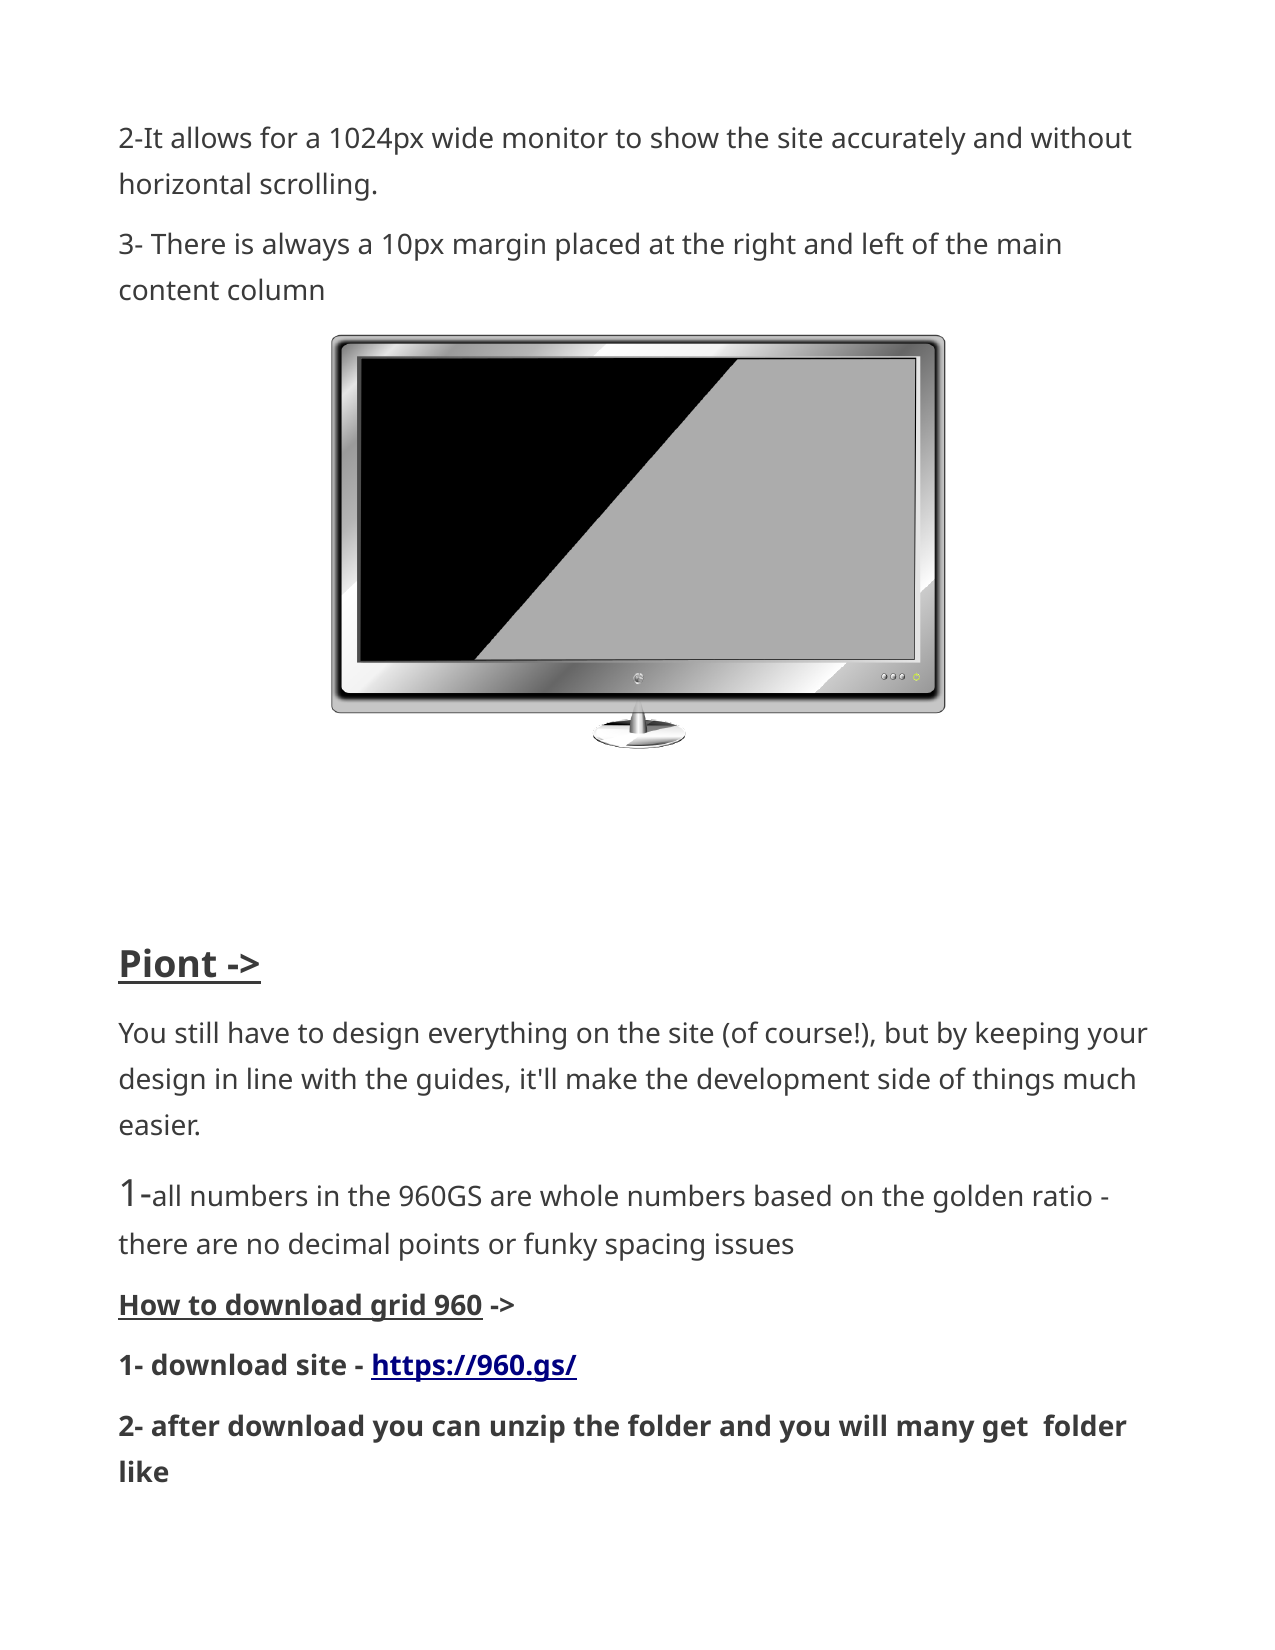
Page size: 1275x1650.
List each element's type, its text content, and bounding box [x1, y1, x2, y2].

picture [328, 331, 947, 752]
text How to download grid 960 -> [118, 1285, 1157, 1323]
text 1-all numbers in the 960GS are whole numbers based on the golden ratio - there are no decimal points or funky spacing issues [118, 1166, 1157, 1263]
text 2- after download you can unzip the folder and you will many get folder like [118, 1406, 1157, 1490]
text 2-It allows for a 1024px wide monitor to show the site accurately and without horizontal scrolling. [118, 118, 1157, 202]
text Piont -> [118, 938, 1157, 989]
text 3- There is always a 10px margin placed at the right and left of the main content column [118, 224, 1157, 309]
text You still have to design everything on the site (of course!), but by keeping your design in line with the guides, it'll make the development side of things much easier. [118, 1013, 1157, 1144]
text 1- download site - https://960.gs/ [118, 1346, 1157, 1384]
